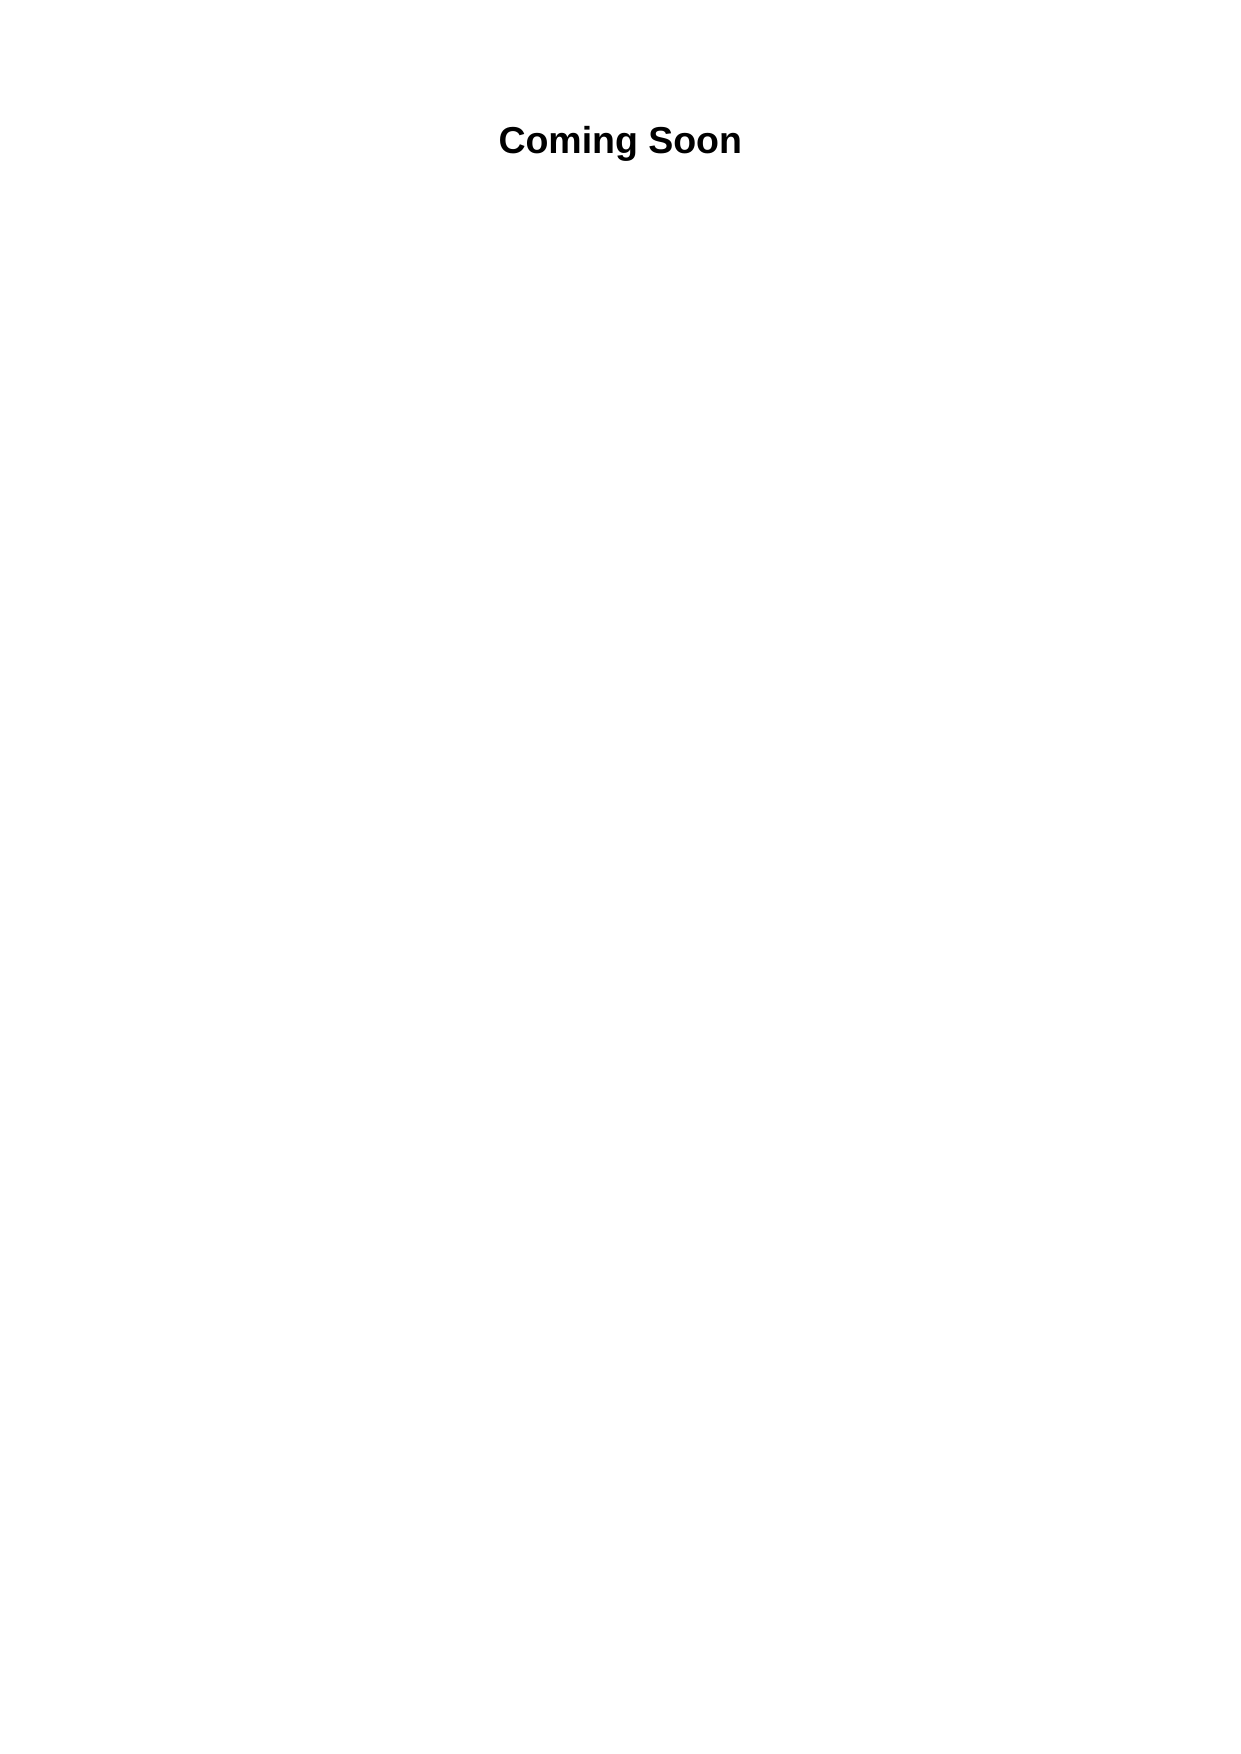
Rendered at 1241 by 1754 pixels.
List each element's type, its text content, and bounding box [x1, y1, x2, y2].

text Coming Soon [118, 118, 1122, 161]
